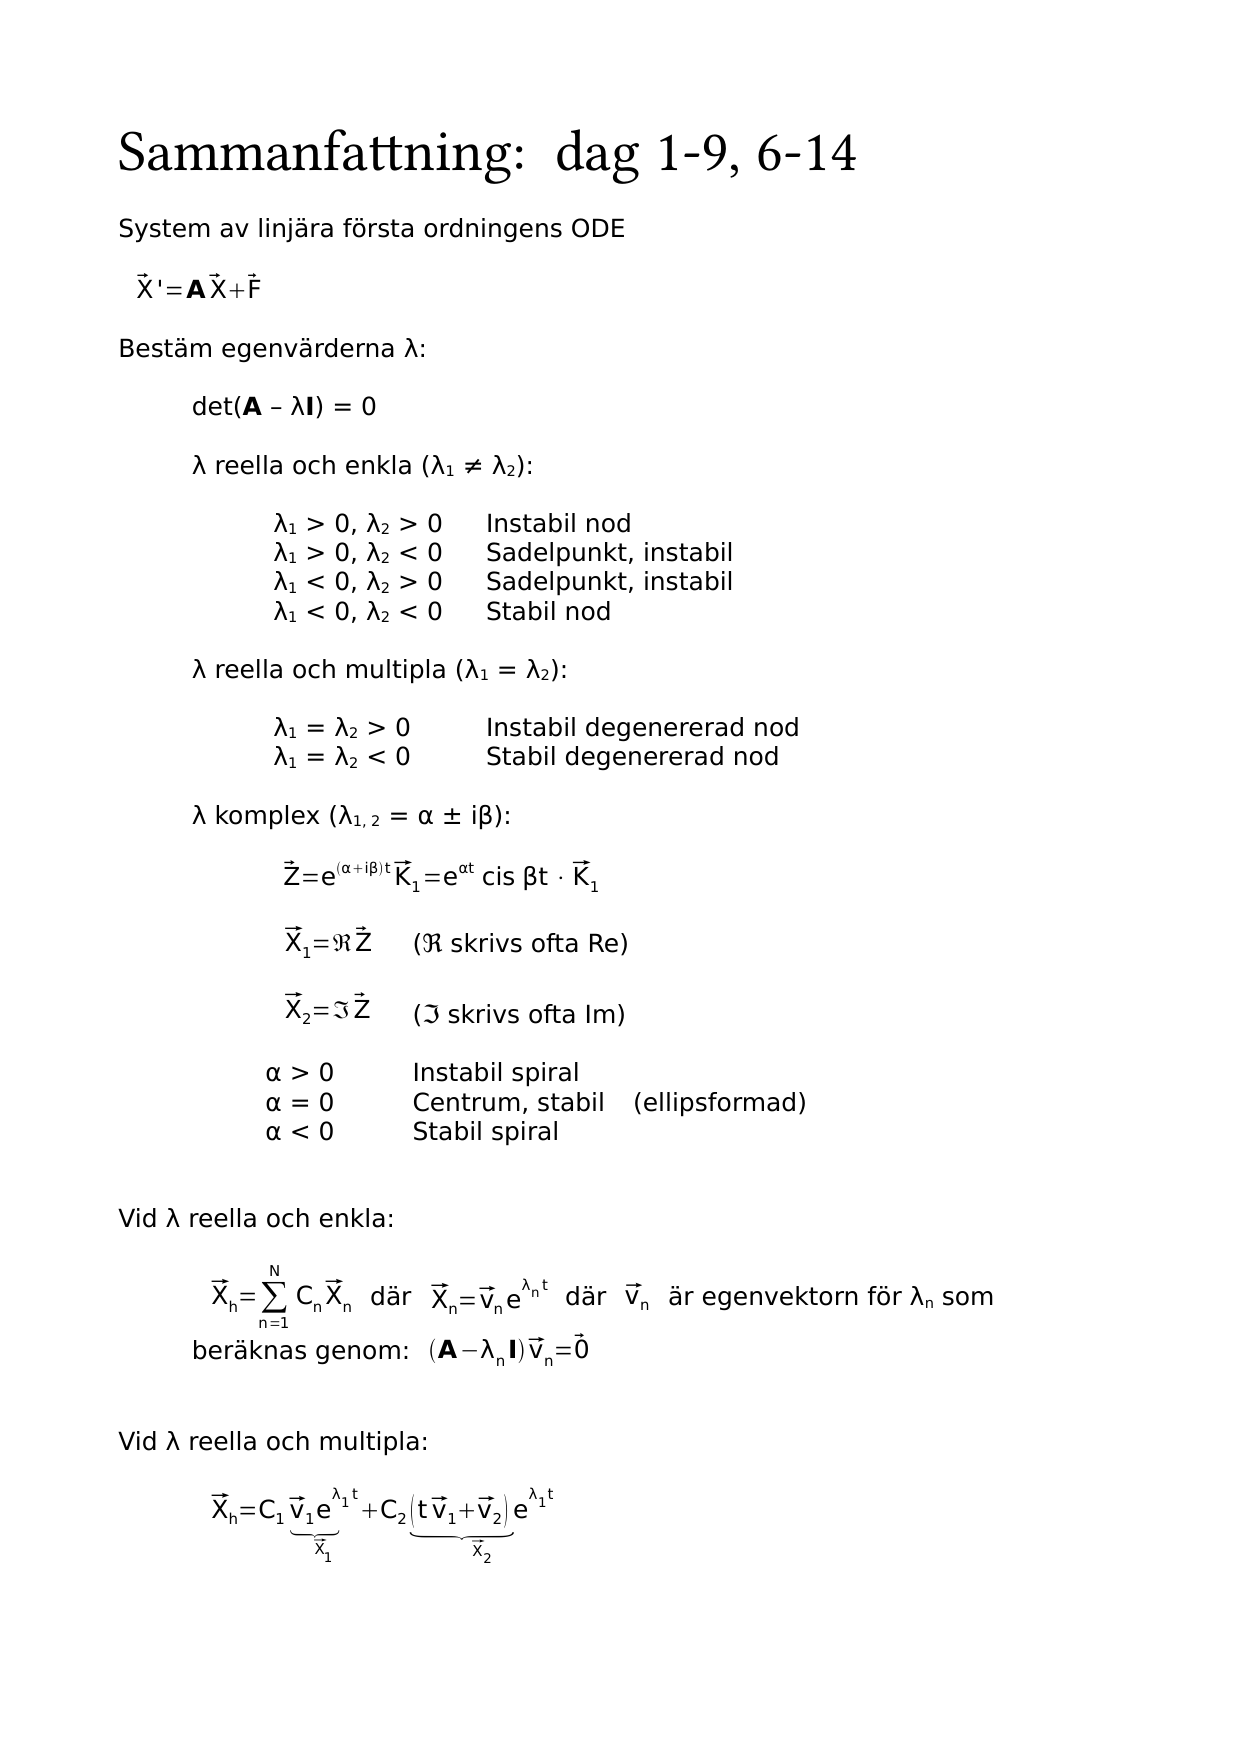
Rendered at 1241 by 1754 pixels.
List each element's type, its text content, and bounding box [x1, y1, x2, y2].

text Vid λ reella och enkla: [118, 1204, 1122, 1233]
text Bestäm egenvärderna λ: [118, 334, 1122, 363]
text α > 0 Instabil spiral [118, 1058, 1122, 1088]
text därdärär egenvektorn för λn som [118, 1263, 1122, 1332]
text λ1 > 0, λ2 > 0 Instabil nod [118, 509, 1122, 538]
text λ1 = λ2 < 0 Stabil degenererad nod [118, 743, 1122, 772]
text λ komplex (λ1, 2 = α ± iβ): [118, 801, 1122, 830]
text λ1 < 0, λ2 < 0 Stabil nod [118, 597, 1122, 626]
text Sammanfattning: dag 1-9, 6-14 [118, 118, 1122, 185]
text Vid λ reella och multipla: [118, 1427, 1122, 1457]
text beräknas genom: [118, 1332, 1122, 1369]
text (ℑ skrivs ofta Im) [118, 992, 1122, 1029]
text λ1 < 0, λ2 > 0 Sadelpunkt, instabil [118, 568, 1122, 597]
text λ1 = λ2 > 0 Instabil degenererad nod [118, 713, 1122, 743]
text λ1 > 0, λ2 < 0 Sadelpunkt, instabil [118, 538, 1122, 568]
text System av linjära första ordningens ODE [118, 214, 1122, 243]
text λ reella och multipla (λ1 = λ2): [118, 655, 1122, 684]
text λ reella och enkla (λ1 ≠ λ2): [118, 451, 1122, 480]
text (ℜ skrivs ofta Re) [118, 925, 1122, 962]
text det(A – λI) = 0 [118, 393, 1122, 422]
text α = 0 Centrum, stabil (ellipsformad) [118, 1088, 1122, 1117]
text α < 0 Stabil spiral [118, 1117, 1122, 1146]
